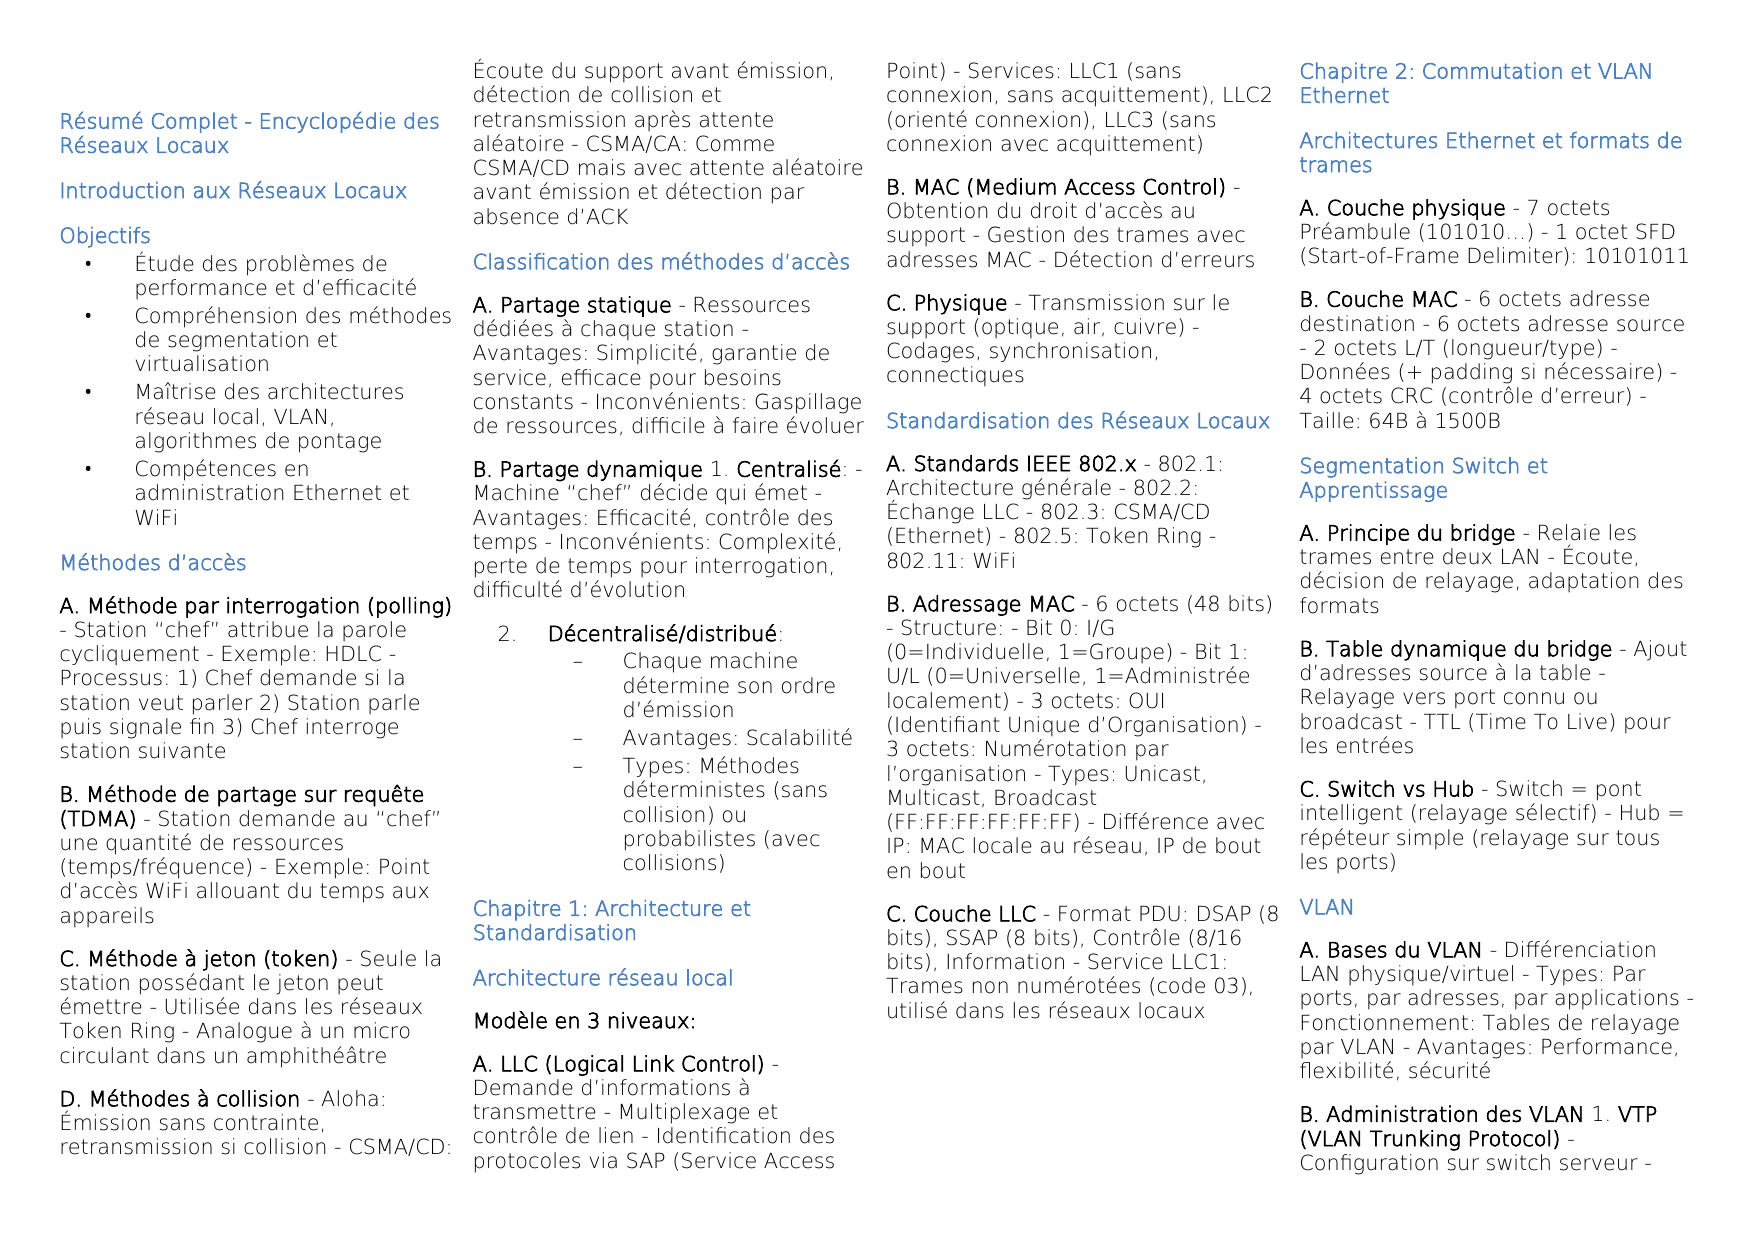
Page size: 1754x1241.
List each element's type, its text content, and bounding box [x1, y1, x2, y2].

text D. Méthodes à collision - Aloha: Émission sans contrainte, retransmission si collision - CSMA/CD: [59, 1087, 455, 1159]
subtitle Architectures Ethernet et formats de trames [1299, 128, 1695, 177]
list Étude des problèmes de performance et d’efficacité [84, 252, 455, 300]
subtitle Résumé Complet - Encyclopédie des Réseaux Locaux [59, 109, 455, 158]
subtitle Introduction aux Réseaux Locaux [59, 178, 455, 203]
list Décentralisé/distribué: [497, 622, 868, 646]
text C. Switch vs Hub - Switch = pont intelligent (relayage sélectif) - Hub = répéteur simple (relayage sur tous les ports) [1299, 777, 1695, 874]
text A. Principe du bridge - Relaie les trames entre deux LAN - Écoute, décision de relayage, adaptation des formats [1299, 521, 1695, 618]
text A. Couche physique - 7 octets Préambule (101010…) - 1 octet SFD (Start-of-Frame Delimiter): 10101011 [1299, 196, 1695, 268]
subtitle Chapitre 2: Commutation et VLAN Ethernet [1299, 59, 1695, 108]
text B. Adressage MAC - 6 octets (48 bits) - Structure: - Bit 0: I/G (0=Individuelle, 1=Groupe) - Bit 1: U/L (0=Universelle, 1=Administrée localement) - 3 octets: OUI (Identifiant Unique d’Organisation) - 3 octets: Numérotation par l’organisation - Types: Unicast, Multicast, Broadcast (FF:FF:FF:FF:FF:FF) - Différence avec IP: MAC locale au réseau, IP de bout en bout [886, 592, 1281, 883]
text Écoute du support avant émission, détection de collision et retransmission après attente aléatoire - CSMA/CA: Comme CSMA/CD mais avec attente aléatoire avant émission et détection par absence d’ACK [472, 59, 868, 229]
subtitle VLAN [1299, 895, 1695, 919]
list Chaque machine détermine son ordre d’émission [572, 649, 868, 722]
subtitle Méthodes d’accès [59, 551, 455, 575]
subtitle Objectifs [59, 223, 455, 248]
text Point) - Services: LLC1 (sans connexion, sans acquittement), LLC2 (orienté connexion), LLC3 (sans connexion avec acquittement) [886, 59, 1281, 156]
subtitle Segmentation Switch et Apprentissage [1299, 454, 1695, 502]
text C. Méthode à jeton (token) - Seule la station possédant le jeton peut émettre - Utilisée dans les réseaux Token Ring - Analogue à un micro circulant dans un amphithéâtre [59, 947, 455, 1068]
subtitle Standardisation des Réseaux Locaux [886, 409, 1281, 433]
text C. Couche LLC - Format PDU: DSAP (8 bits), SSAP (8 bits), Contrôle (8/16 bits), Information - Service LLC1: Trames non numérotées (code 03), utilisé dans les réseaux locaux [886, 902, 1281, 1023]
text A. Standards IEEE 802.x - 802.1: Architecture générale - 802.2: Échange LLC - 802.3: CSMA/CD (Ethernet) - 802.5: Token Ring - 802.11: WiFi [886, 452, 1281, 573]
text B. Couche MAC - 6 octets adresse destination - 6 octets adresse source - 2 octets L/T (longueur/type) - Données (+ padding si nécessaire) - 4 octets CRC (contrôle d’erreur) - Taille: 64B à 1500B [1299, 287, 1695, 433]
text A. Bases du VLAN - Différenciation LAN physique/virtuel - Types: Par ports, par adresses, par applications - Fonctionnement: Tables de relayage par VLAN - Avantages: Performance, flexibilité, sécurité [1299, 938, 1695, 1083]
list Avantages: Scalabilité [572, 726, 868, 750]
text B. Table dynamique du bridge - Ajout d’adresses source à la table - Relayage vers port connu ou broadcast - TTL (Time To Live) pour les entrées [1299, 637, 1695, 758]
subtitle Chapitre 1: Architecture et Standardisation [472, 896, 868, 945]
text B. Administration des VLAN 1. VTP (VLAN Trunking Protocol) - Configuration sur switch serveur [1299, 1102, 1695, 1175]
text C. Physique - Transmission sur le support (optique, air, cuivre) - Codages, synchronisation, connectiques [886, 291, 1281, 388]
list Compréhension des méthodes de segmentation et virtualisation [84, 304, 455, 377]
text B. Partage dynamique 1. Centralisé: - Machine “chef” décide qui émet - Avantages: Efficacité, contrôle des temps - Inconvénients: Complexité, perte de temps pour interrogation, difficulté d’évolution [472, 457, 868, 603]
text A. LLC (Logical Link Control) - Demande d’informations à transmettre - Multiplexage et contrôle de lien - Identification des protocoles via SAP (Service Access [472, 1052, 868, 1173]
text A. Méthode par interrogation (polling) - Station “chef” attribue la parole cycliquement - Exemple: HDLC - Processus: 1) Chef demande si la station veut parler 2) Station parle puis signale fin 3) Chef interroge station suivante [59, 594, 455, 763]
text Modèle en 3 niveaux: [472, 1009, 868, 1033]
text B. MAC (Medium Access Control) - Obtention du droit d’accès au support - Gestion des trames avec adresses MAC - Détection d’erreurs [886, 175, 1281, 272]
text B. Méthode de partage sur requête (TDMA) - Station demande au “chef” une quantité de ressources (temps/fréquence) - Exemple: Point d’accès WiFi allouant du temps aux appareils [59, 782, 455, 928]
subtitle Classification des méthodes d’accès [472, 250, 868, 274]
list Maîtrise des architectures réseau local, VLAN, algorithmes de pontage [84, 380, 455, 453]
subtitle Architecture réseau local [472, 966, 868, 990]
list Compétences en administration Ethernet et WiFi [84, 457, 455, 530]
text A. Partage statique - Ressources dédiées à chaque station - Avantages: Simplicité, garantie de service, efficace pour besoins constants - Inconvénients: Gaspillage de ressources, difficile à faire évoluer [472, 293, 868, 438]
list Types: Méthodes déterministes (sans collision) ou probabilistes (avec collisions) [572, 754, 868, 876]
